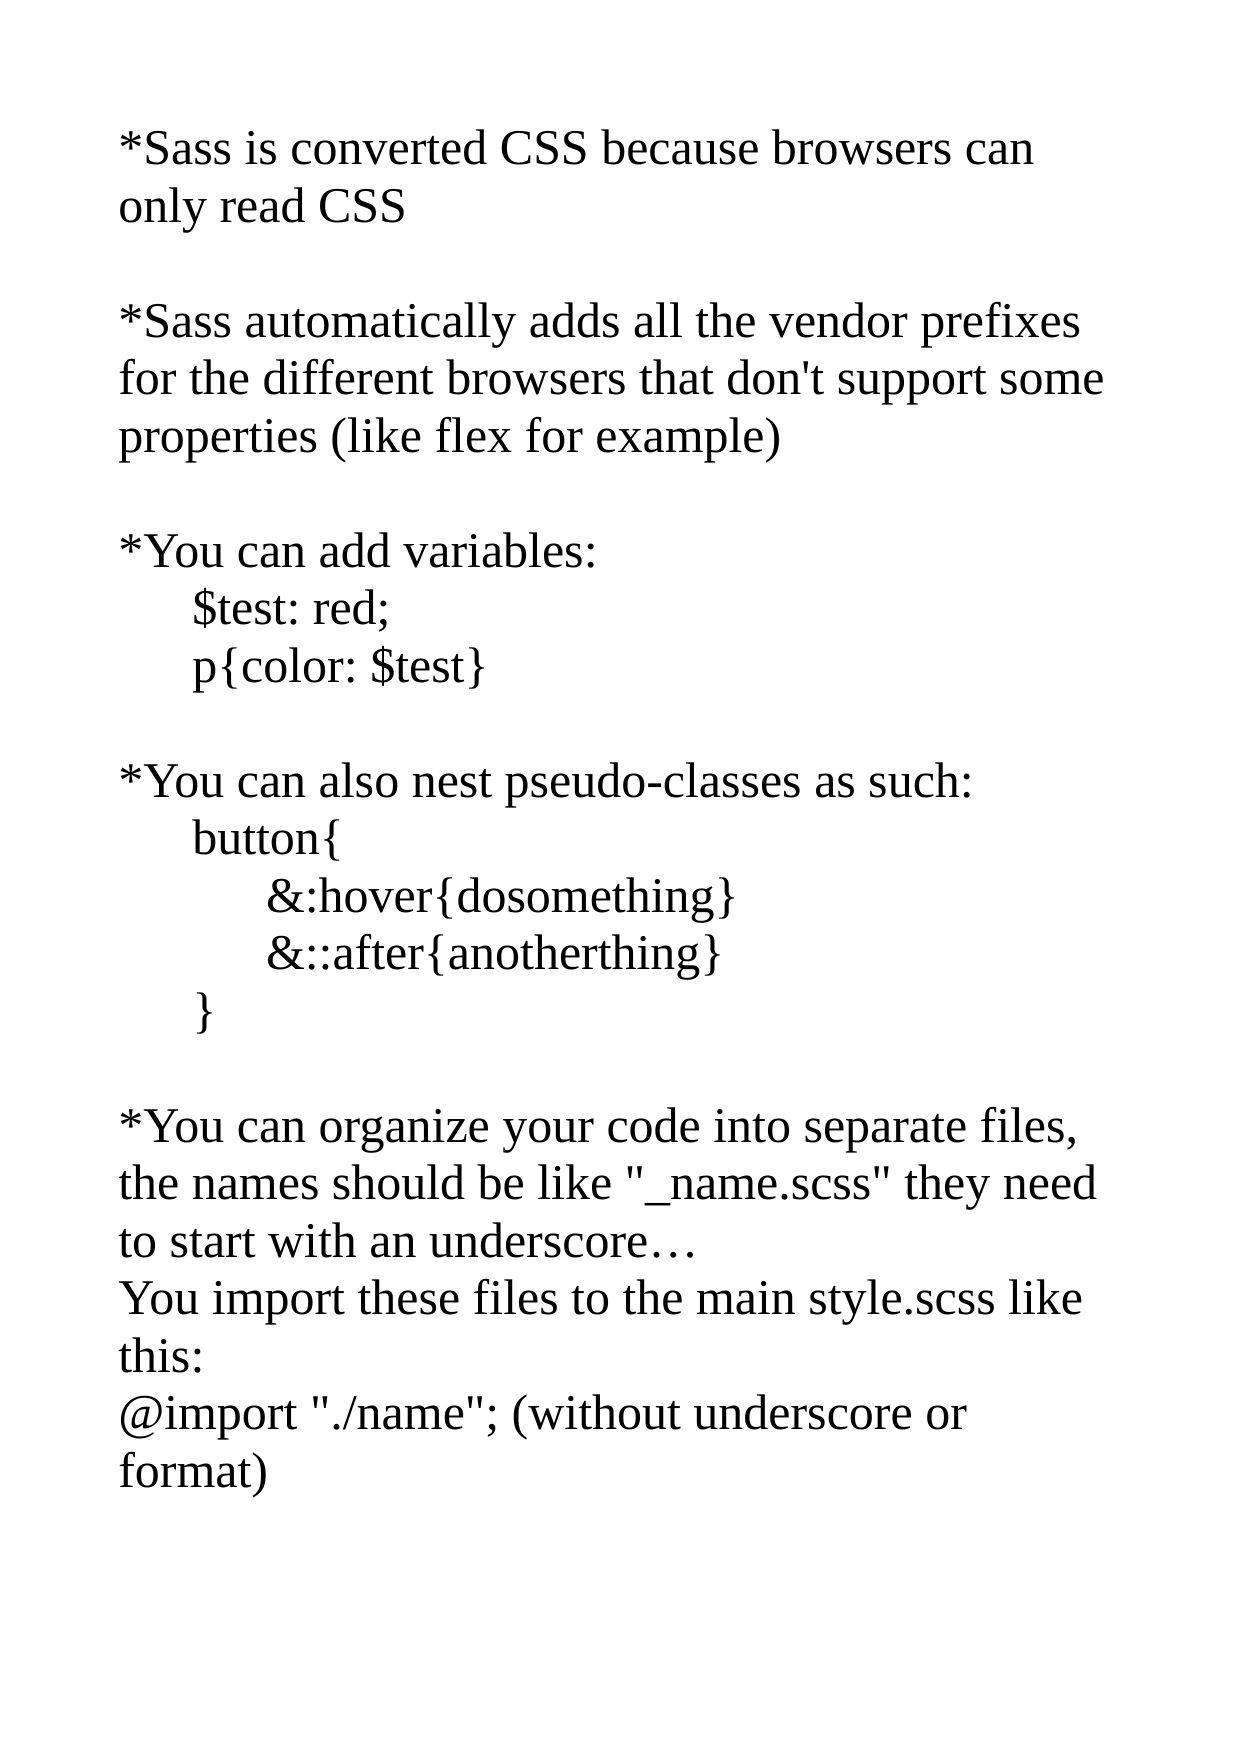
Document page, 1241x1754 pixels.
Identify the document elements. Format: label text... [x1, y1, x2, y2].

text *You can add variables: [118, 521, 1122, 578]
text } [118, 981, 1122, 1038]
text *You can also nest pseudo-classes as such: [118, 751, 1122, 808]
text *You can organize your code into separate files, the names should be like "_name.scss" they need to start with an underscore… [118, 1096, 1122, 1268]
text button{ [118, 808, 1122, 866]
text @import "./name"; (without underscore or format) [118, 1383, 1122, 1498]
text *Sass automatically adds all the vendor prefixes for the different browsers that don't support some properties (like flex for example) [118, 291, 1122, 463]
text p{color: $test} [118, 636, 1122, 693]
text &:hover{dosomething} [118, 866, 1122, 923]
text &::after{anotherthing} [118, 923, 1122, 981]
text *Sass is converted CSS because browsers can only read CSS [118, 118, 1122, 233]
text You import these files to the main style.scss like this: [118, 1268, 1122, 1383]
text $test: red; [118, 578, 1122, 636]
